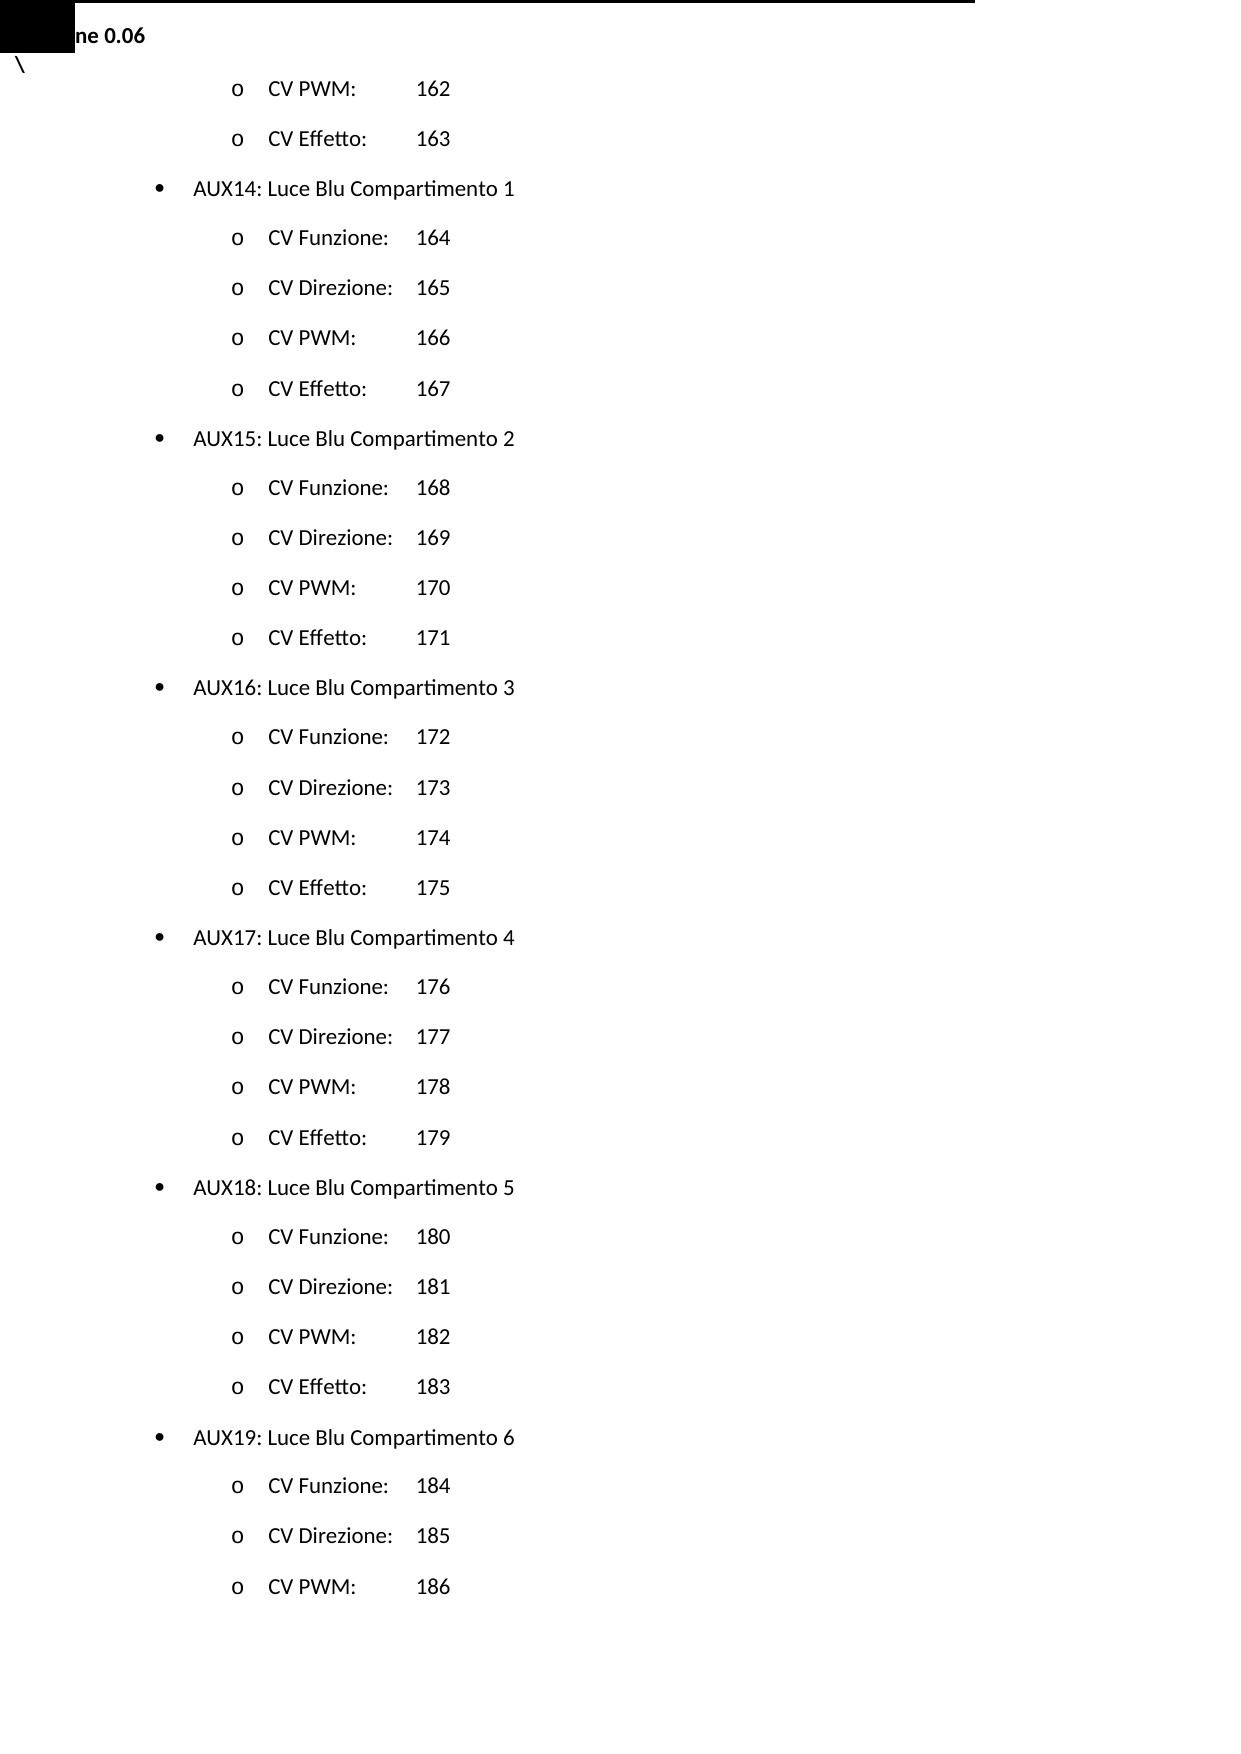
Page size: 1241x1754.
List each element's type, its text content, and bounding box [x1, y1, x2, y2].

list CV Effetto: 179 [231, 1123, 1122, 1152]
list CV Direzione: 181 [231, 1272, 1122, 1301]
list CV Direzione: 177 [231, 1022, 1122, 1051]
list AUX15: Luce Blu Compartimento 2 [156, 424, 1122, 452]
list CV Effetto: 163 [231, 124, 1122, 153]
list CV Direzione: 185 [231, 1522, 1122, 1551]
list AUX14: Luce Blu Compartimento 1 [156, 174, 1122, 202]
list CV Funzione: 168 [231, 473, 1122, 502]
list AUX16: Luce Blu Compartimento 3 [156, 673, 1122, 702]
list CV Funzione: 180 [231, 1222, 1122, 1251]
list CV PWM: 166 [231, 323, 1122, 353]
list CV PWM: 182 [231, 1322, 1122, 1351]
list CV PWM: 186 [231, 1572, 1122, 1601]
list CV Funzione: 172 [231, 722, 1122, 752]
list CV PWM: 178 [231, 1072, 1122, 1102]
list CV Funzione: 184 [231, 1471, 1122, 1501]
list CV PWM: 162 [231, 74, 1122, 103]
list CV PWM: 170 [231, 573, 1122, 602]
list CV Effetto: 175 [231, 873, 1122, 902]
list AUX19: Luce Blu Compartimento 6 [156, 1423, 1122, 1451]
list CV Effetto: 171 [231, 623, 1122, 652]
list CV Funzione: 176 [231, 972, 1122, 1001]
list CV Funzione: 164 [231, 223, 1122, 252]
list AUX17: Luce Blu Compartimento 4 [156, 923, 1122, 951]
list CV Direzione: 169 [231, 523, 1122, 552]
list AUX18: Luce Blu Compartimento 5 [156, 1173, 1122, 1201]
list CV Effetto: 183 [231, 1372, 1122, 1402]
list CV Direzione: 173 [231, 773, 1122, 802]
list CV Direzione: 165 [231, 273, 1122, 302]
list CV Effetto: 167 [231, 374, 1122, 403]
list CV PWM: 174 [231, 823, 1122, 852]
